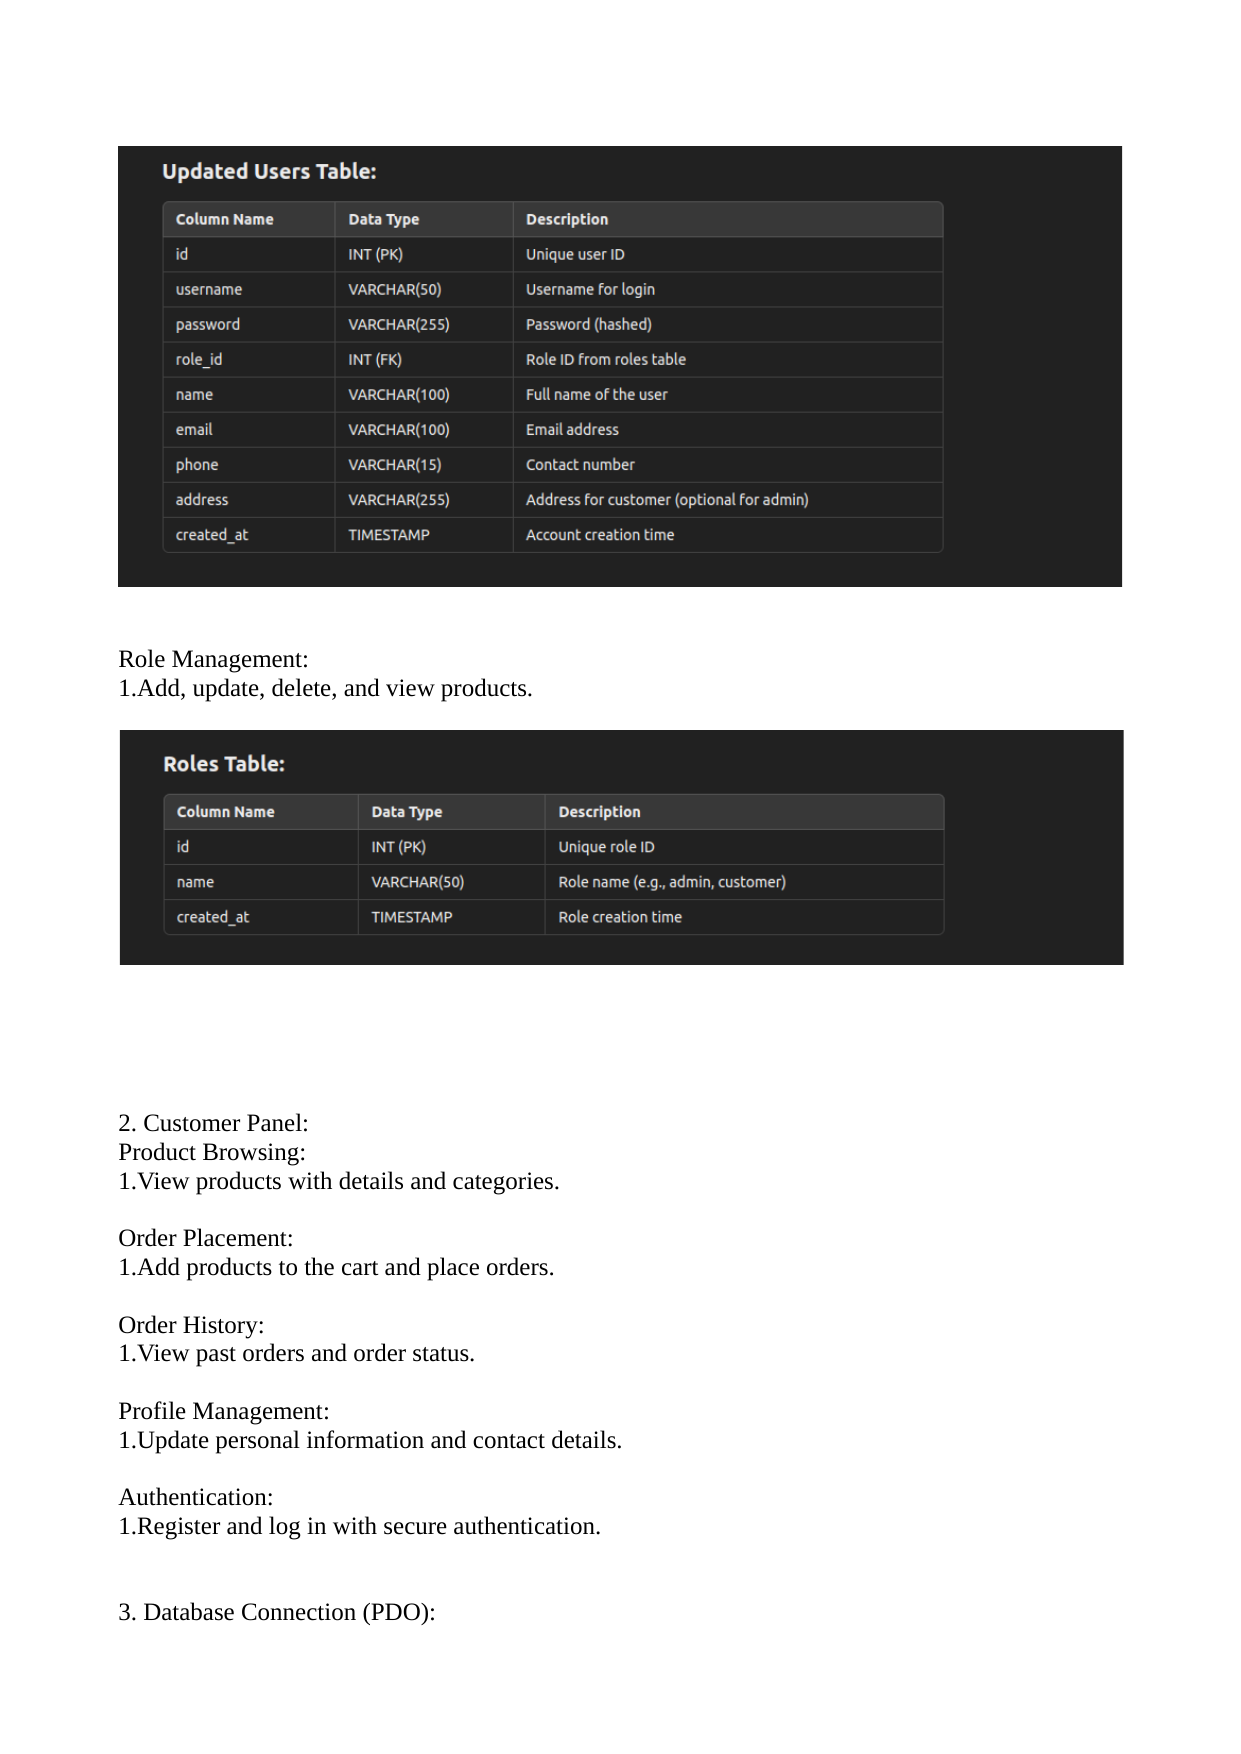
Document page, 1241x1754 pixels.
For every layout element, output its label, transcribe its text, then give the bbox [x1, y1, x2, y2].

text 1.View products with details and categories. [118, 1166, 1122, 1195]
text 3. Database Connection (PDO): [118, 1597, 1122, 1626]
text 1.View past orders and order status. [118, 1338, 1122, 1367]
text Role Management: [118, 644, 1122, 673]
text 1.Update personal information and contact details. [118, 1425, 1122, 1453]
text 1.Add, update, delete, and view products. [118, 673, 1122, 702]
picture [118, 146, 1123, 587]
text Product Browsing: [118, 1137, 1122, 1166]
picture [119, 730, 1124, 965]
text Order Placement: [118, 1223, 1122, 1252]
text Authentication: [118, 1482, 1122, 1511]
text 1.Add products to the cart and place orders. [118, 1252, 1122, 1281]
text Profile Management: [118, 1396, 1122, 1425]
text Order History: [118, 1310, 1122, 1338]
text 2. Customer Panel: [118, 1108, 1122, 1137]
text 1.Register and log in with secure authentication. [118, 1511, 1122, 1540]
